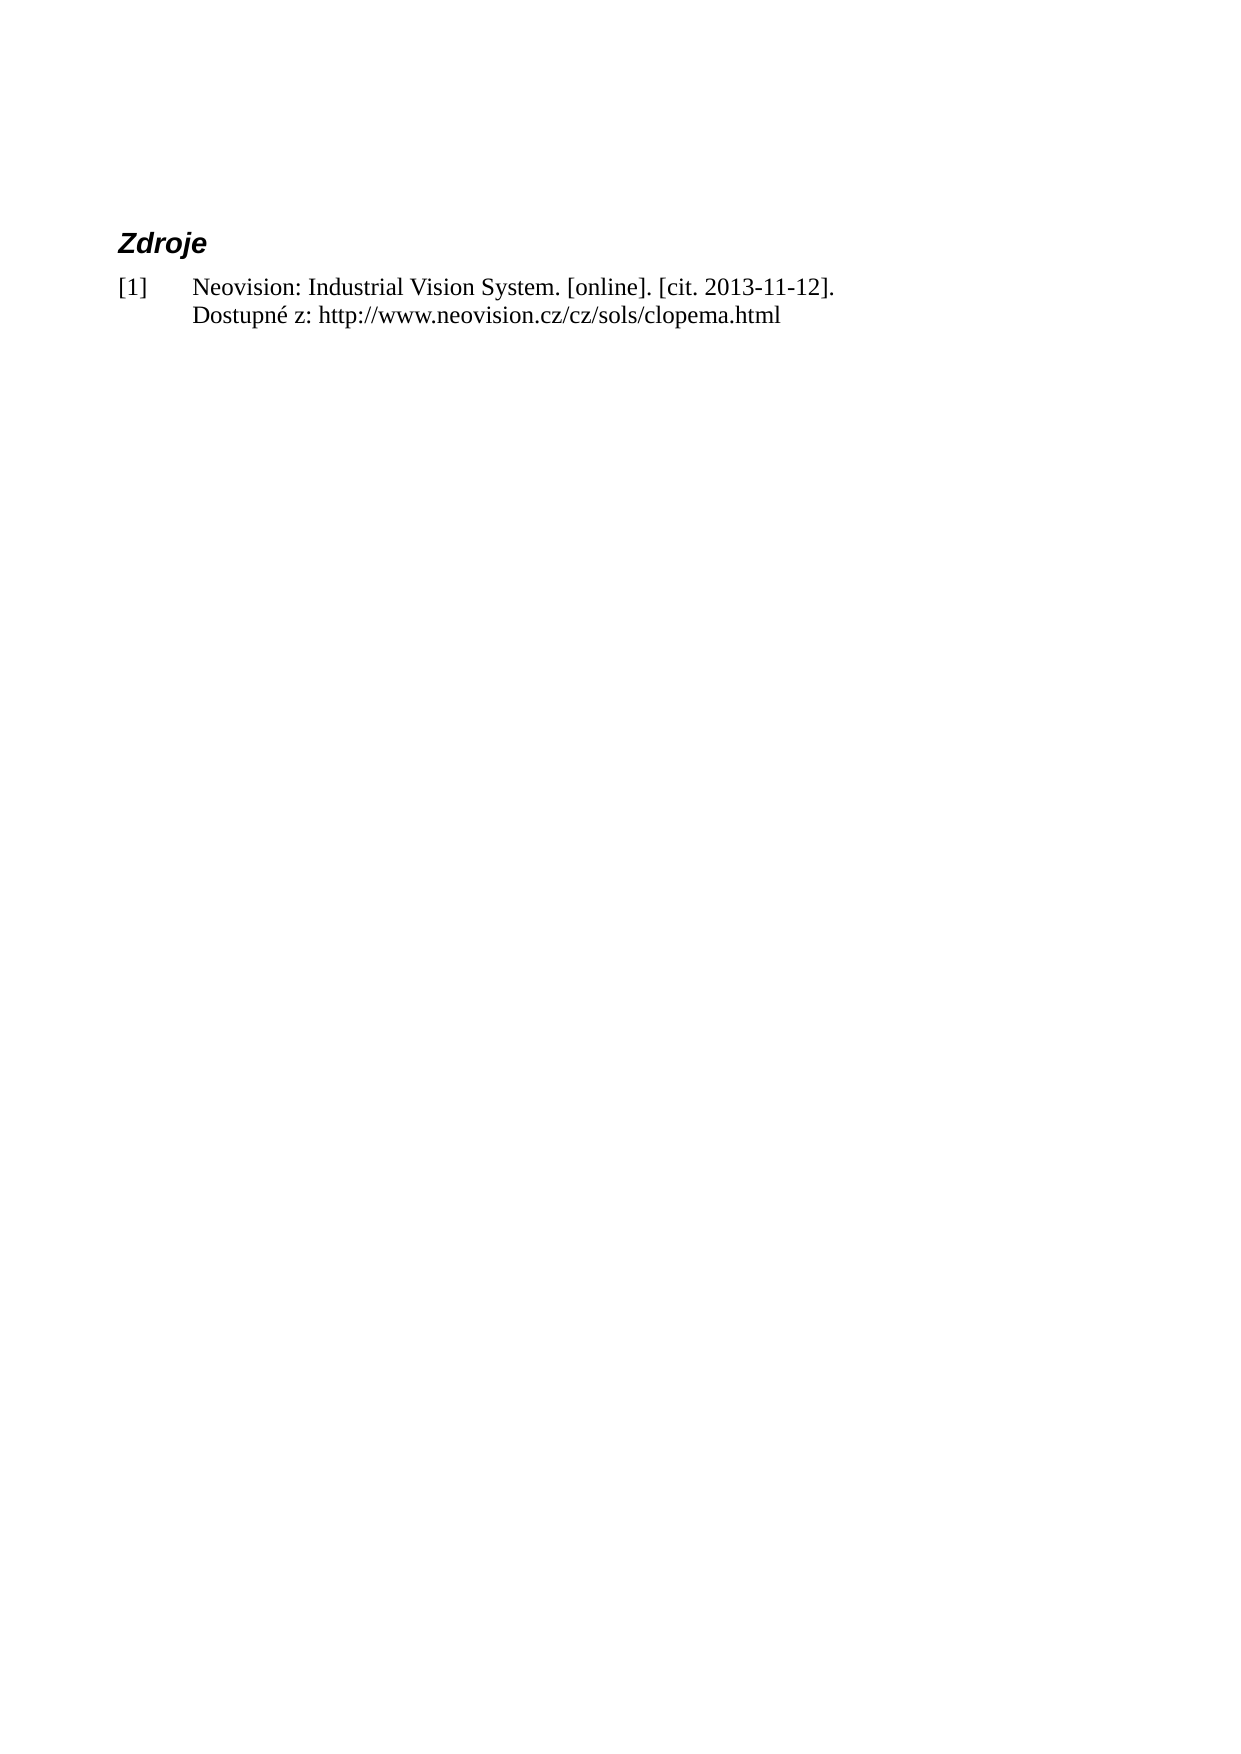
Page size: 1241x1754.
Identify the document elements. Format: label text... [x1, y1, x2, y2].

subtitle Zdroje [118, 226, 1122, 259]
text [1] Neovision: Industrial Vision System. [online]. [cit. 2013-11-12]. Dostupné z: http://www.neovision.cz/cz/sols/clopema.html [118, 272, 1122, 329]
